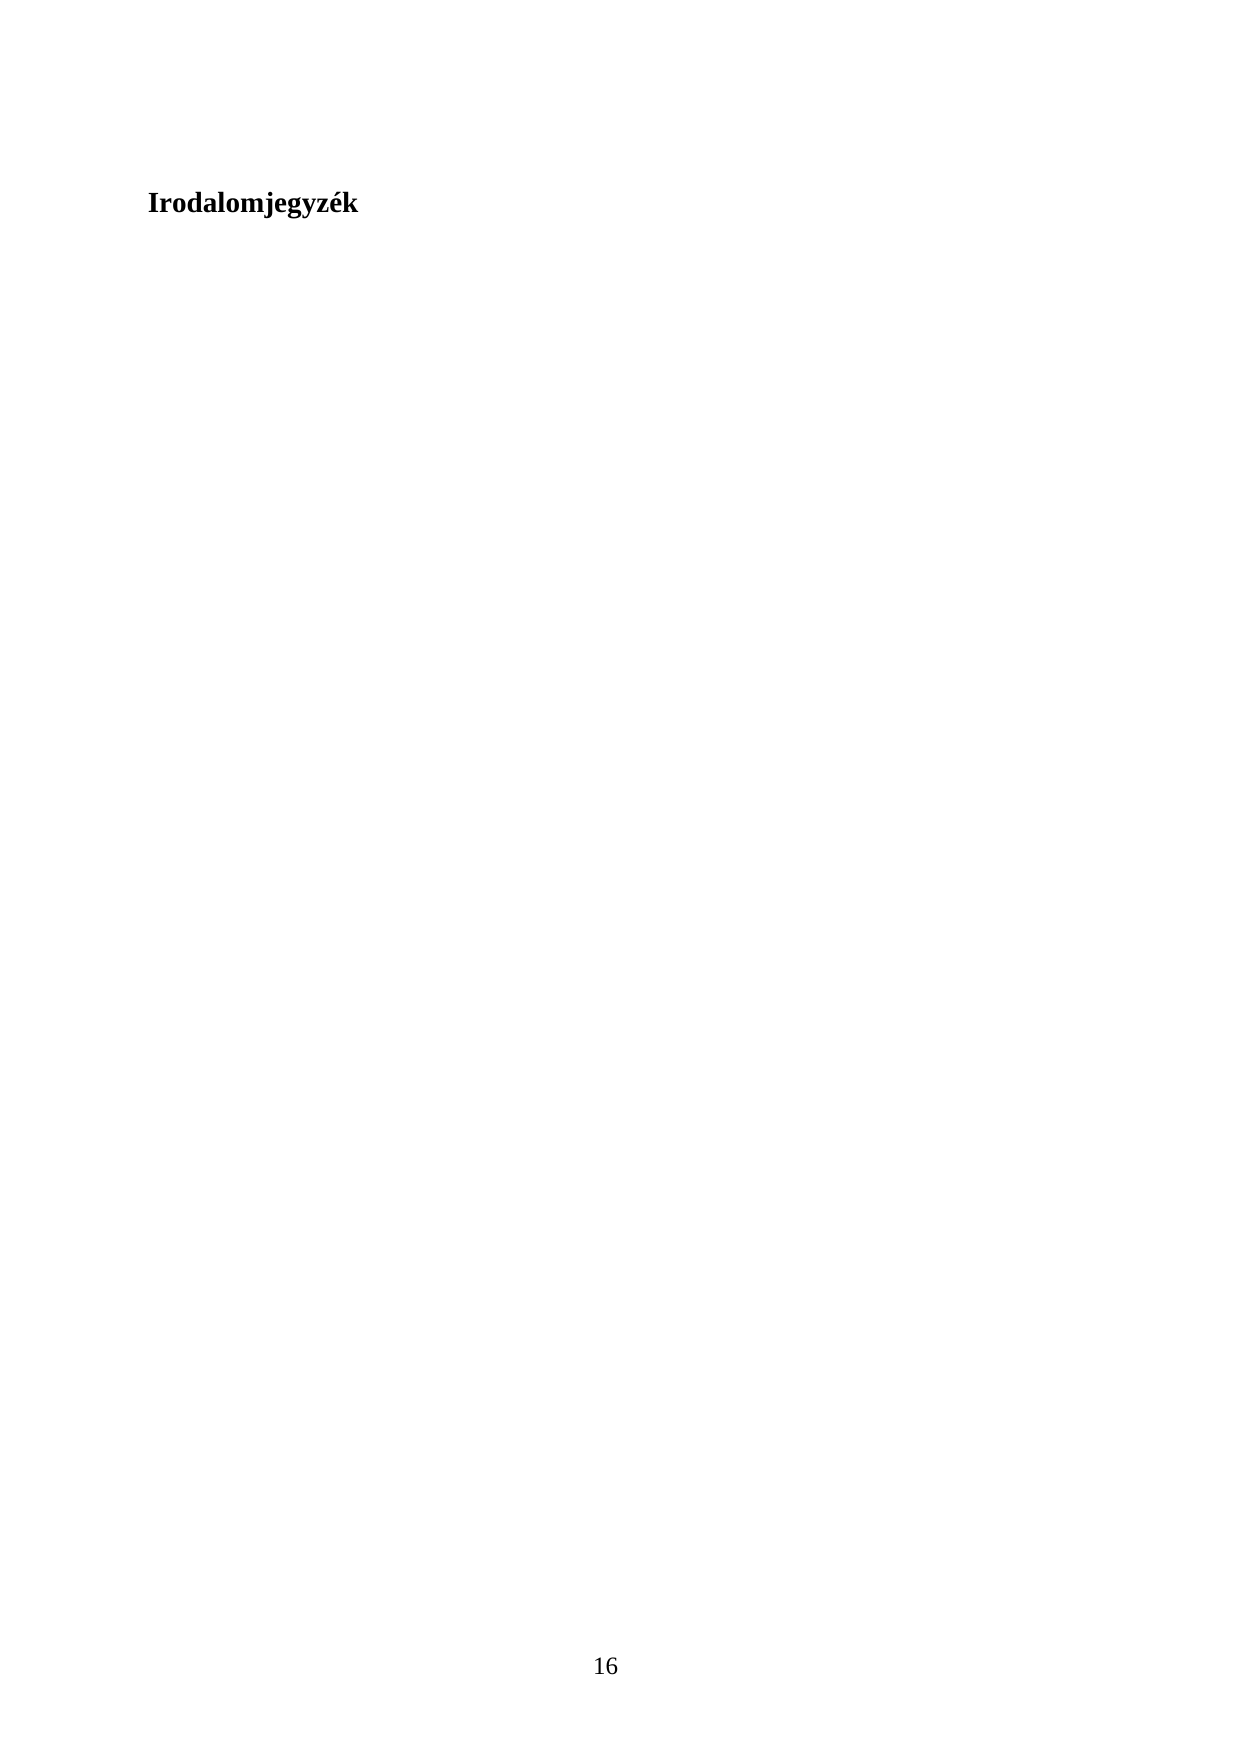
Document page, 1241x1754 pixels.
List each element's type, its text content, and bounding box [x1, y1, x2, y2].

subtitle Irodalomjegyzék [148, 185, 1092, 219]
